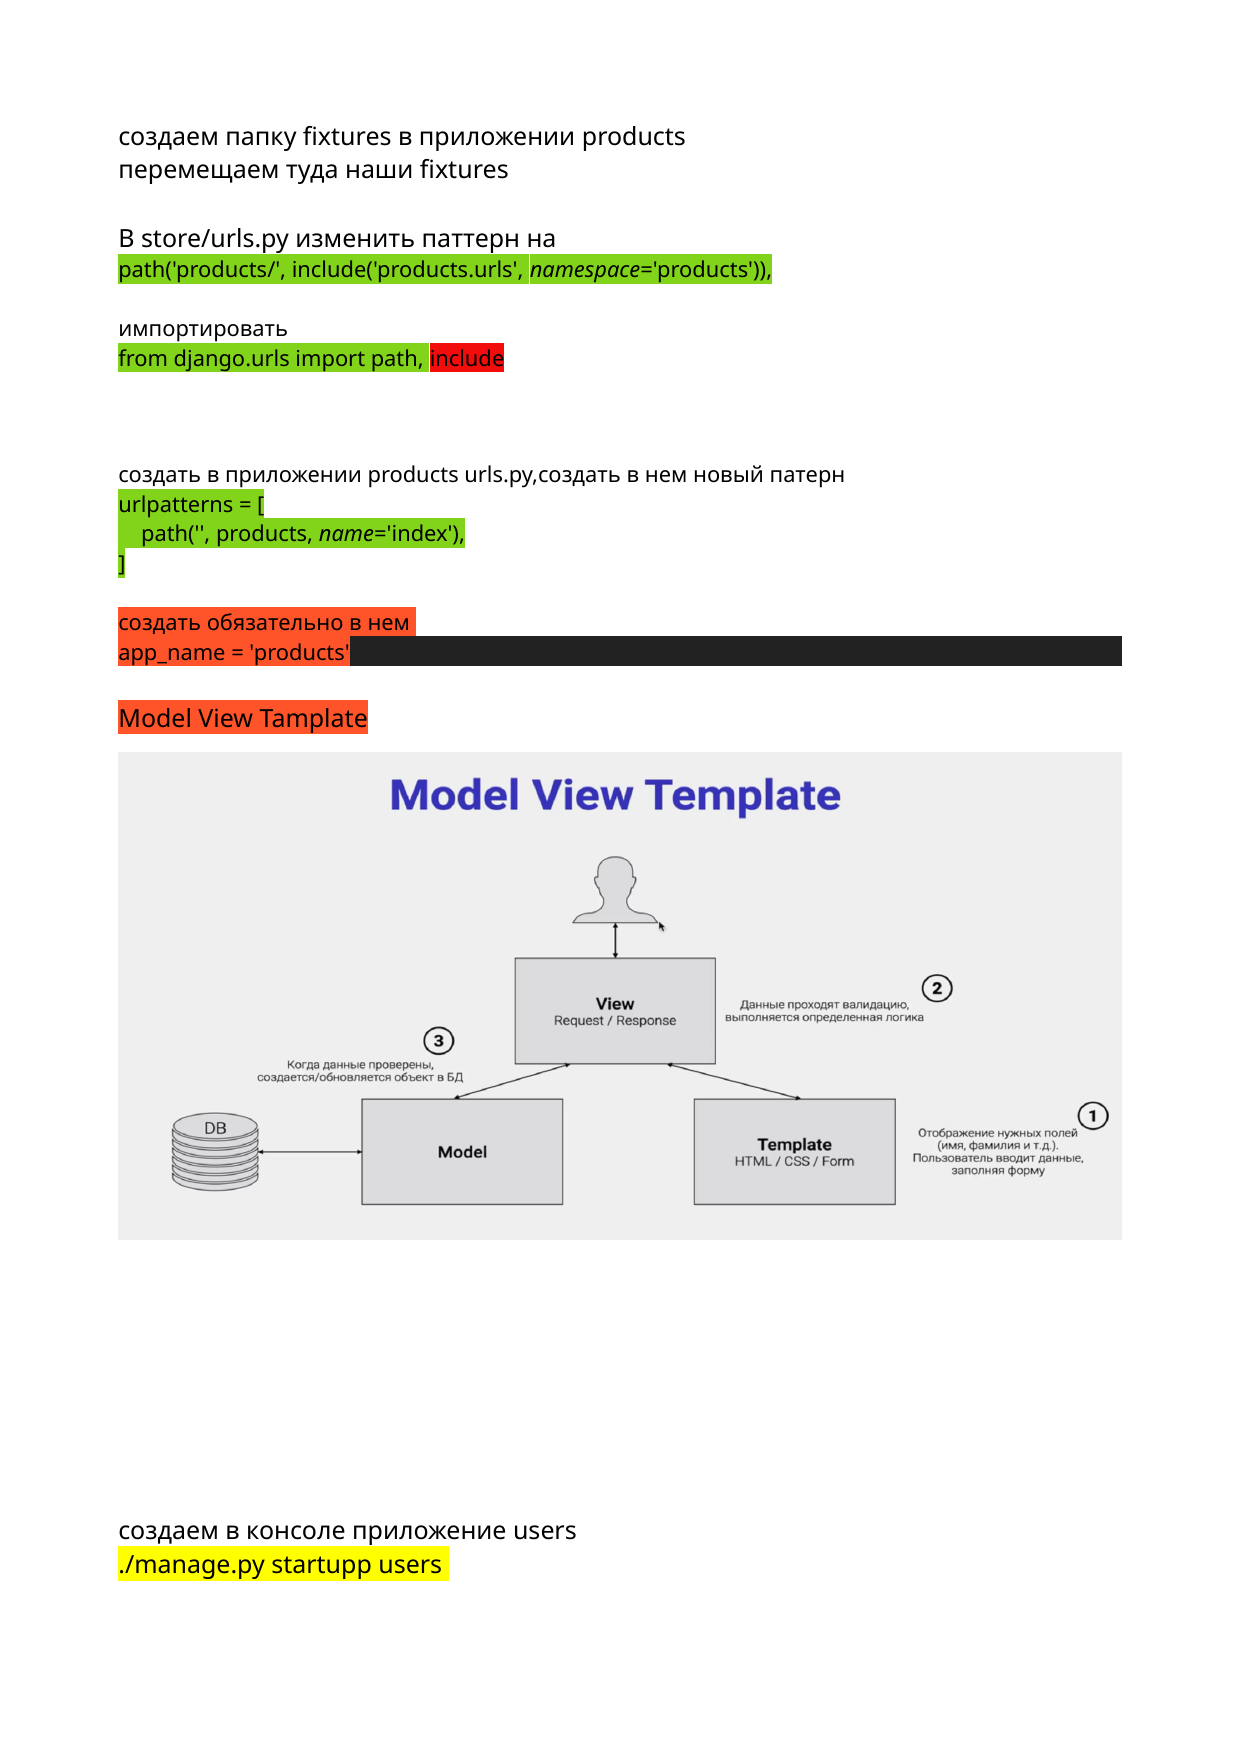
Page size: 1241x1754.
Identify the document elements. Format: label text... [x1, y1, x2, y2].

text импортировать [118, 313, 1122, 343]
text создать обязательно в нем [118, 607, 1122, 636]
text создать в приложении products urls.py,создать в нем новый патерн urlpatterns = [ path('', products, name='index'), ] [118, 459, 1122, 578]
text app_name = 'products' [118, 636, 1122, 666]
text path('products/', include('products.urls', namespace='products')), [118, 254, 1122, 284]
text создаем папку fixtures в приложении products [118, 118, 1122, 152]
text ./manage.py startupp users [118, 1546, 1122, 1581]
text from django.urls import path, include [118, 343, 1122, 401]
text перемещаем туда наши fixtures [118, 152, 1122, 186]
picture [118, 752, 1123, 1240]
text Model View Tamplate [118, 700, 1122, 734]
text создаем в консоле приложение users [118, 1512, 1122, 1546]
text В store/urls.py изменить паттерн на [118, 220, 1122, 254]
